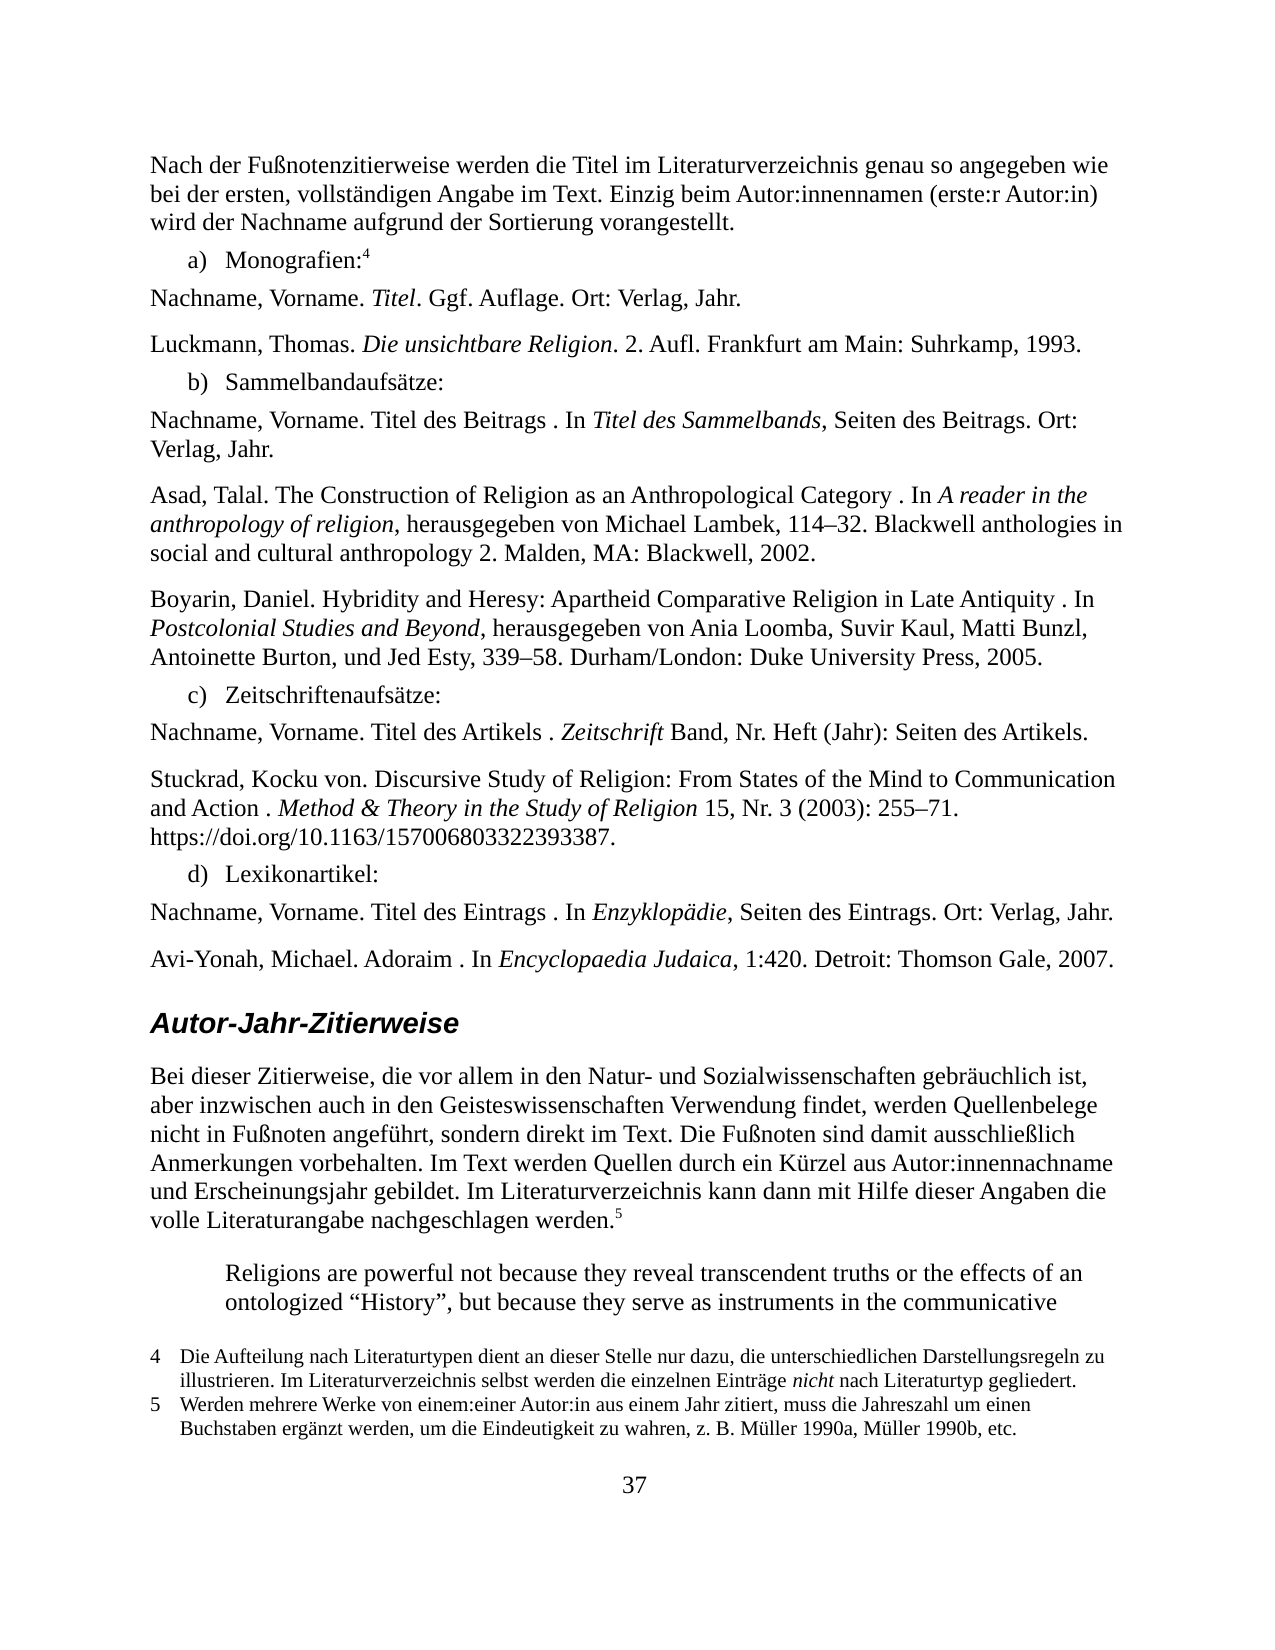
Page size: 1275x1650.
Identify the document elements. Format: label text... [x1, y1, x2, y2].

text Boyarin, Daniel. Hybridity and Heresy: Apartheid Comparative Religion in Late Antiquity . In Postcolonial Studies and Beyond, herausgegeben von Ania Loomba, Suvir Kaul, Matti Bunzl, Antoinette Burton, und Jed Esty, 339–58. Durham/London: Duke University Press, 2005. [150, 584, 1125, 671]
text Nachname, Vorname. Titel des Beitrags . In Titel des Sammelbands, Seiten des Beitrags. Ort: Verlag, Jahr. [150, 405, 1125, 462]
text Luckmann, Thomas. Die unsichtbare Religion. 2. Aufl. Frankfurt am Main: Suhrkamp, 1993. [150, 329, 1125, 358]
list Lexikonartikel: [187, 859, 1125, 888]
text Werden mehrere Werke von einem:einer Autor:in aus einem Jahr zitiert, muss die Jahreszahl um einen Buchstaben ergänzt werden, um die Eindeutigkeit zu wahren, z. B. Müller 1990a, Müller 1990b, etc. [150, 1392, 1125, 1440]
text Nachname, Vorname. Titel. Ggf. Auflage. Ort: Verlag, Jahr. [150, 283, 1125, 312]
text Religions are powerful not because they reveal transcendent truths or the effects of an ontologized “History”, but because they serve as instruments in the communicative [225, 1258, 1125, 1315]
list Monografien: [187, 245, 1125, 274]
text Nachname, Vorname. Titel des Eintrags . In Enzyklopädie, Seiten des Eintrags. Ort: Verlag, Jahr. [150, 897, 1125, 926]
text Nachname, Vorname. Titel des Artikels . Zeitschrift Band, Nr. Heft (Jahr): Seiten des Artikels. [150, 717, 1125, 746]
list Zeitschriftenaufsätze: [187, 680, 1125, 708]
list Sammelbandaufsätze: [187, 367, 1125, 396]
subtitle Autor-Jahr-Zitierweise [150, 1006, 1125, 1040]
list Die Aufteilung nach Literaturtypen dient an dieser Stelle nur dazu, die unterschiedlichen Darstellungsregeln zu illustrieren. Im Literaturverzeichnis selbst werden die einzelnen Einträge nicht nach Literaturtyp gegliedert. [150, 1344, 1125, 1392]
text Bei dieser Zitierweise, die vor allem in den Natur- und Sozialwissenschaften gebräuchlich ist, aber inzwischen auch in den Geisteswissenschaften Verwendung findet, werden Quellenbelege nicht in Fußnoten angeführt, sondern direkt im Text. Die Fußnoten sind damit ausschließlich Anmerkungen vorbehalten. Im Text werden Quellen durch ein Kürzel aus Autor:innennachname und Erscheinungsjahr gebildet. Im Literaturverzeichnis kann dann mit Hilfe dieser Angaben die volle Literaturangabe nachgeschlagen werden. [150, 1061, 1125, 1234]
text Asad, Talal. The Construction of Religion as an Anthropological Category . In A reader in the anthropology of religion, herausgegeben von Michael Lambek, 114–32. Blackwell anthologies in social and cultural anthropology 2. Malden, MA: Blackwell, 2002. [150, 480, 1125, 567]
text Stuckrad, Kocku von. Discursive Study of Religion: From States of the Mind to Communication and Action . Method & Theory in the Study of Religion 15, Nr. 3 (2003): 255–71. https://doi.org/10.1163/157006803322393387. [150, 764, 1125, 850]
text Nach der Fußnotenzitierweise werden die Titel im Literaturverzeichnis genau so angegeben wie bei der ersten, vollständigen Angabe im Text. Einzig beim Autor:innennamen (erste:r Autor:in) wird der Nachname aufgrund der Sortierung vorangestellt. [150, 150, 1125, 236]
text Avi-Yonah, Michael. Adoraim . In Encyclopaedia Judaica, 1:420. Detroit: Thomson Gale, 2007. [150, 944, 1125, 972]
